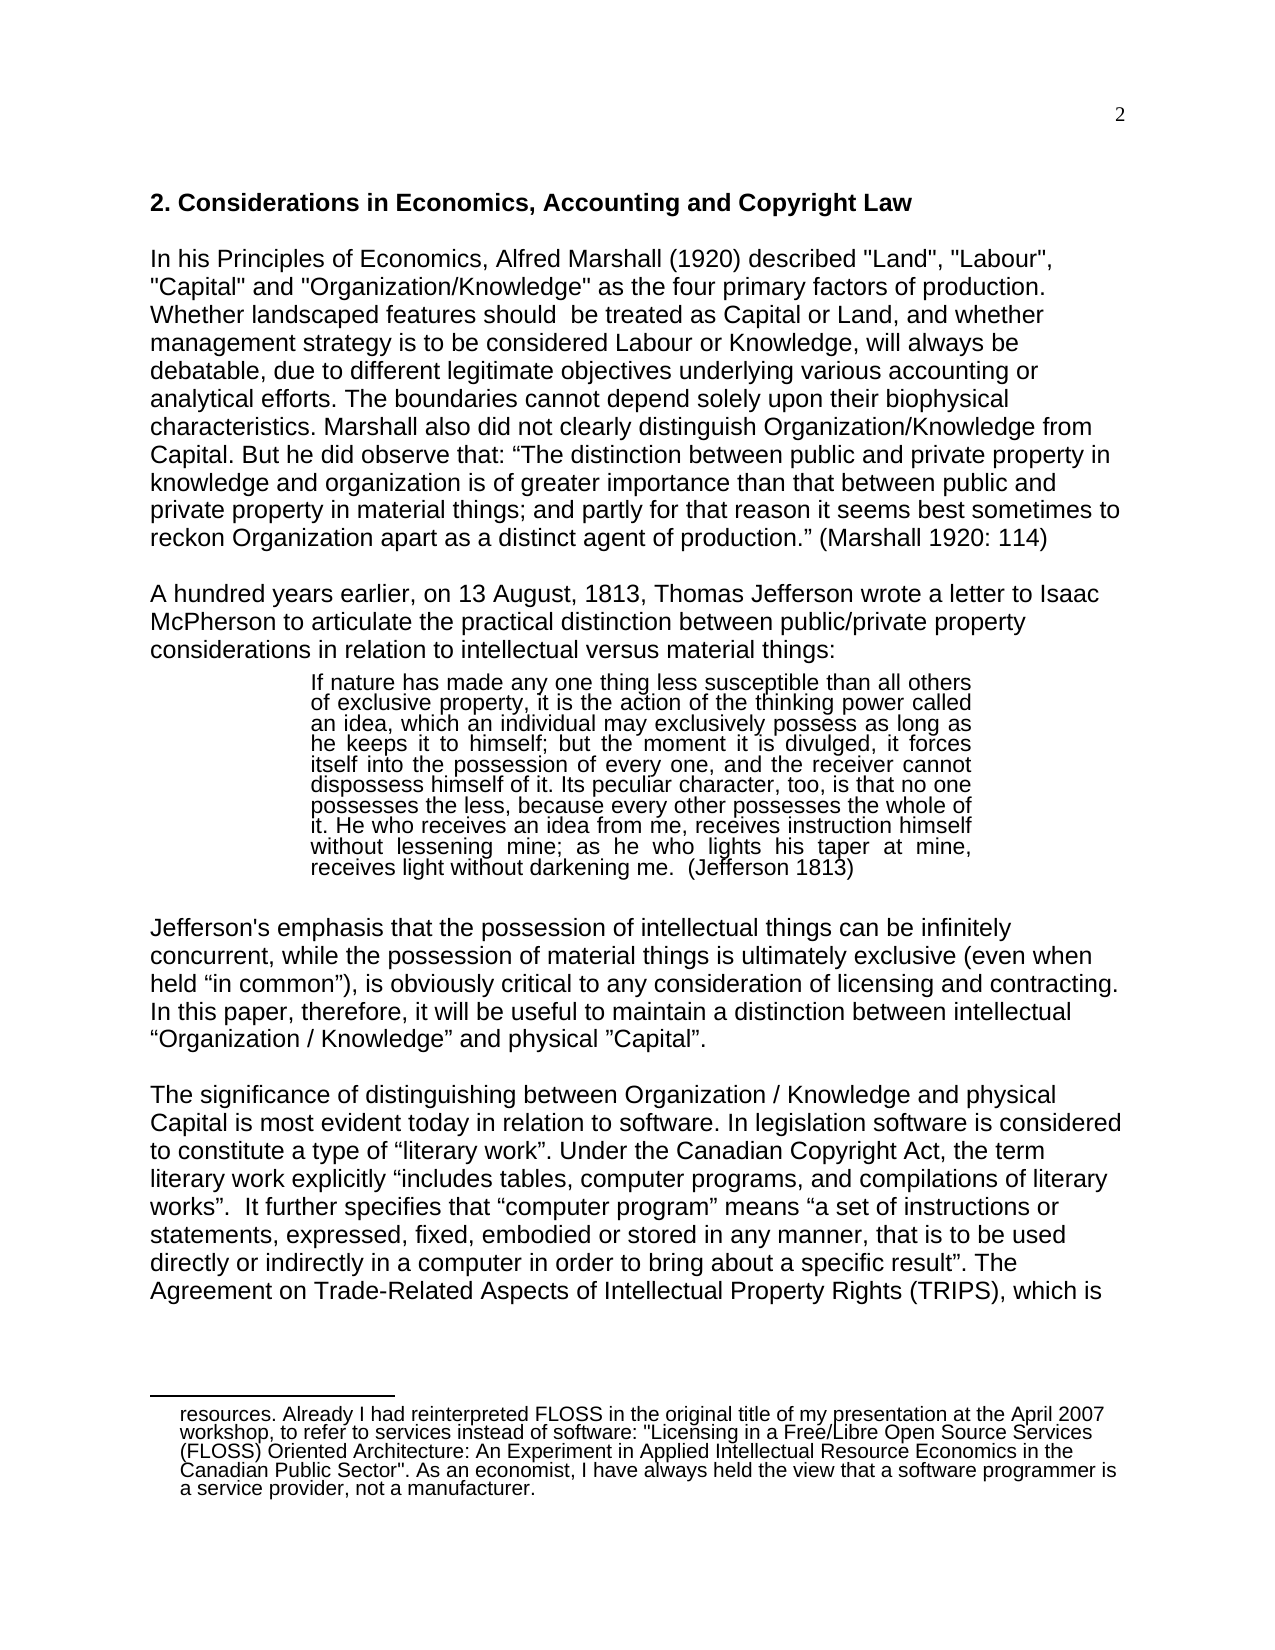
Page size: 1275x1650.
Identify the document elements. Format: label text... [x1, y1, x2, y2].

table_header [150, 664, 304, 886]
text 2. Considerations in Economics, Accounting and Copyright Law [150, 189, 1125, 217]
text A hundred years earlier, on 13 August, 1813, Thomas Jefferson wrote a letter to Isaac McPherson to articulate the practical distinction between public/private property considerations in relation to intellectual versus material things: [150, 580, 1125, 664]
table_header If nature has made any one thing less susceptible than all others of exclusive property, it is the action of the thinking power called an idea, which an individual may exclusively possess as long as he keeps it to himself; but the moment it is divulged, it forces itself into the possession of every one, and the receiver cannot dispossess himself of it. Its peculiar character, too, is that no one possesses the less, because every other possesses the whole of it. He who receives an idea from me, receives instruction himself without lessening mine; as he who lights his taper at mine, receives light without darkening me. (Jefferson 1813) [305, 664, 978, 886]
text In his Principles of Economics, Alfred Marshall (1920) described "Land", "Labour", "Capital" and "Organization/Knowledge" as the four primary factors of production. Whether landscaped features should be treated as Capital or Land, and whether management strategy is to be considered Labour or Knowledge, will always be debatable, due to different legitimate objectives underlying various accounting or analytical efforts. The boundaries cannot depend solely upon their biophysical characteristics. Marshall also did not clearly distinguish Organization/Knowledge from Capital. But he did observe that: “The distinction between public and private property in knowledge and organization is of greater importance than that between public and private property in material things; and partly for that reason it seems best sometimes to reckon Organization apart as a distinct agent of production.” (Marshall 1920: 114) [150, 245, 1125, 552]
table_header [978, 664, 1125, 886]
text The significance of distinguishing between Organization / Knowledge and physical Capital is most evident today in relation to software. In legislation software is considered to constitute a type of “literary work”. Under the Canadian Copyright Act, the term literary work explicitly “includes tables, computer programs, and compilations of literary works”. It further specifies that “computer program” means “a set of instructions or statements, expressed, fixed, embodied or stored in any manner, that is to be used directly or indirectly in a computer in order to bring about a specific result”. The Agreement on Trade-Related Aspects of Intellectual Property Rights (TRIPS), which is [150, 1081, 1125, 1304]
text resources. Already I had reinterpreted FLOSS in the original title of my presentation at the April 2007 workshop, to refer to services instead of software: "Licensing in a Free/Libre Open Source Services (FLOSS) Oriented Architecture: An Experiment in Applied Intellectual Resource Economics in the Canadian Public Sector". As an economist, I have always held the view that a software programmer is a service provider, not a manufacturer. [150, 1402, 1125, 1500]
text Jefferson's emphasis that the possession of intellectual things can be infinitely concurrent, while the possession of material things is ultimately exclusive (even when held “in common”), is obviously critical to any consideration of licensing and contracting. In this paper, therefore, it will be useful to maintain a distinction between intellectual “Organization / Knowledge” and physical ”Capital”. [150, 913, 1125, 1053]
